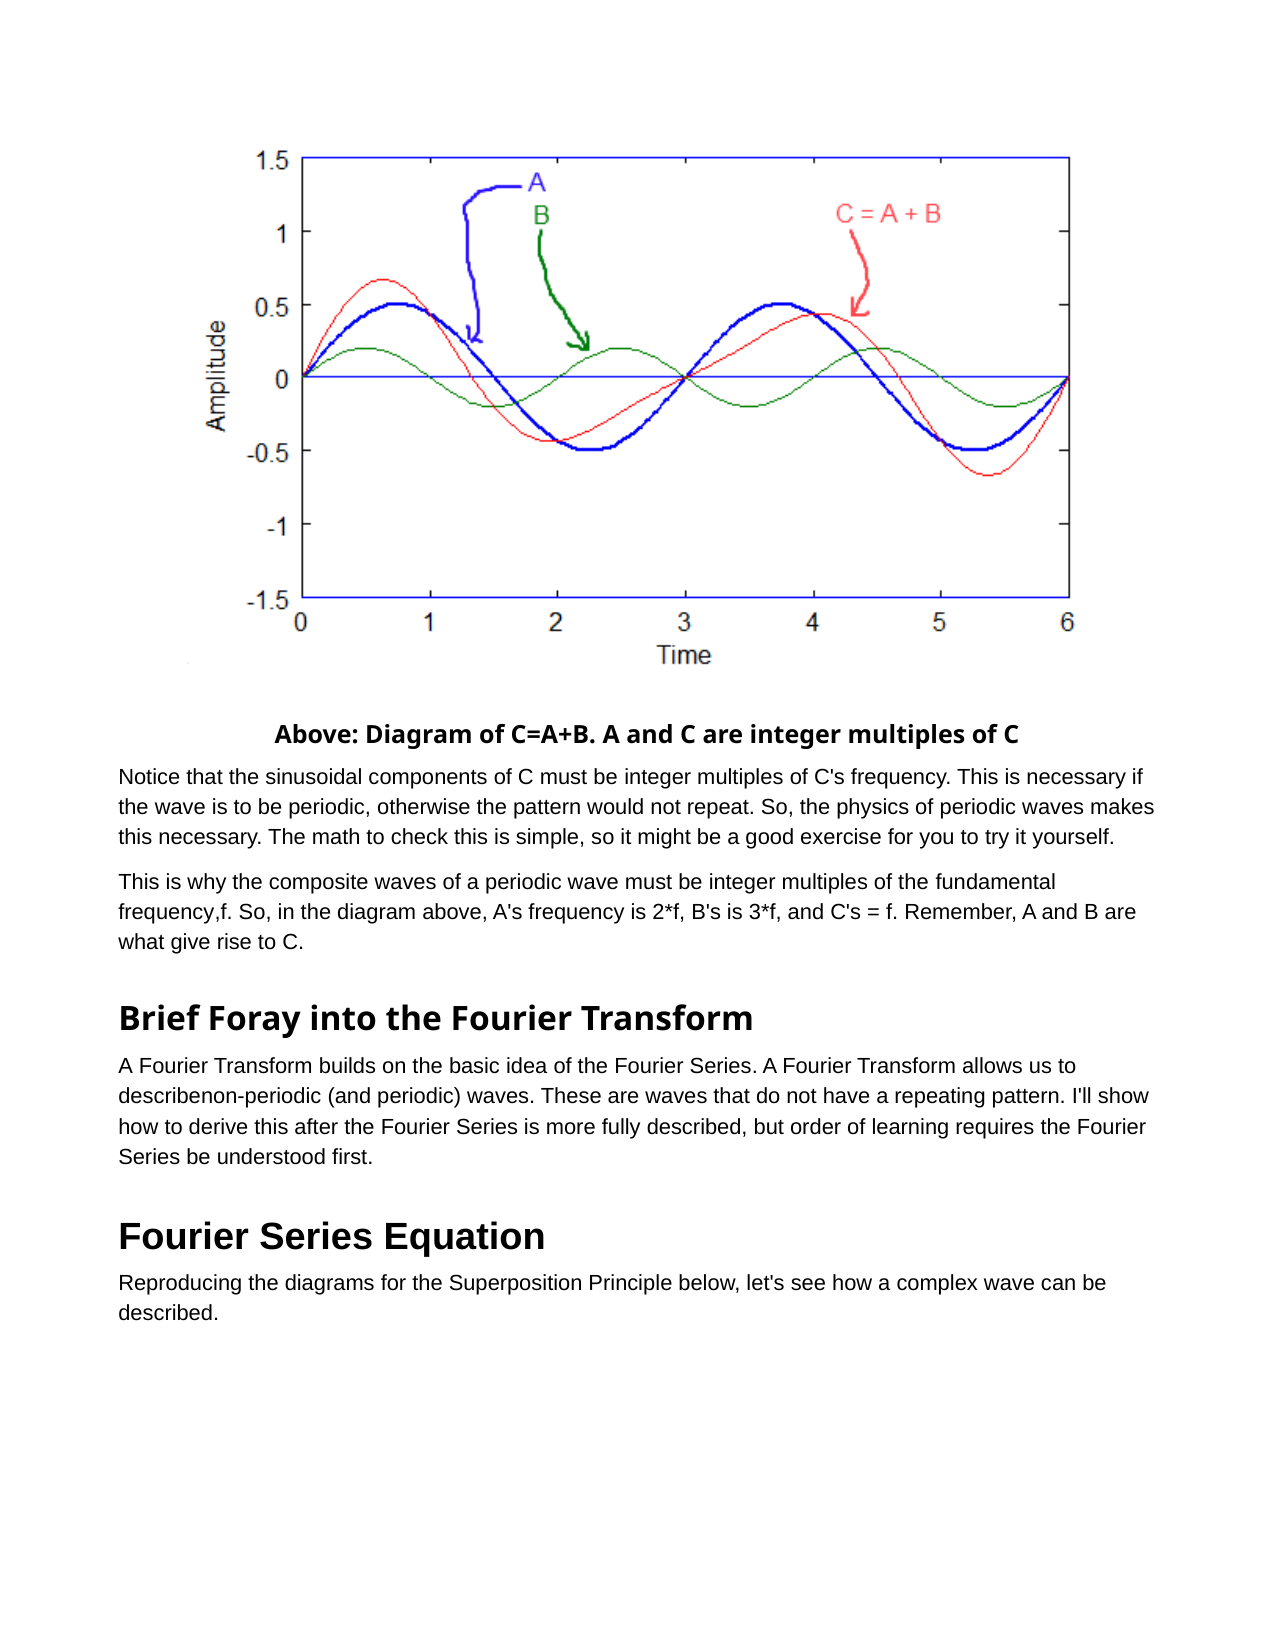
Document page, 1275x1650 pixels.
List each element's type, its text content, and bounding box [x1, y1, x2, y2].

text This is why the composite waves of a periodic wave must be integer multiples of the fundamental frequency,f. So, in the diagram above, A's frequency is 2*f, B's is 3*f, and C's = f. Remember, A and B are what give rise to C. [118, 869, 1157, 954]
text Reproducing the diagrams for the Superposition Principle below, let's see how a complex wave can be described. [118, 1270, 1157, 1325]
text Notice that the sinusoidal components of C must be integer multiples of C's frequency. This is necessary if the wave is to be periodic, otherwise the pattern would not repeat. So, the physics of periodic waves makes this necessary. The math to check this is simple, so it might be a good exercise for you to try it yourself. [118, 764, 1157, 849]
picture [175, 118, 1100, 683]
subtitle Above: Diagram of C=A+B. A and C are integer multiples of C [274, 717, 1157, 751]
subtitle Brief Foray into the Fourier Transform [118, 995, 1157, 1041]
subtitle Fourier Series Equation [118, 1213, 1157, 1257]
text A Fourier Transform builds on the basic idea of the Fourier Series. A Fourier Transform allows us to describenon-periodic (and periodic) waves. These are waves that do not have a repeating pattern. I'll show how to derive this after the Fourier Series is more fully described, but order of learning requires the Fourier Series be understood first. [118, 1053, 1157, 1169]
